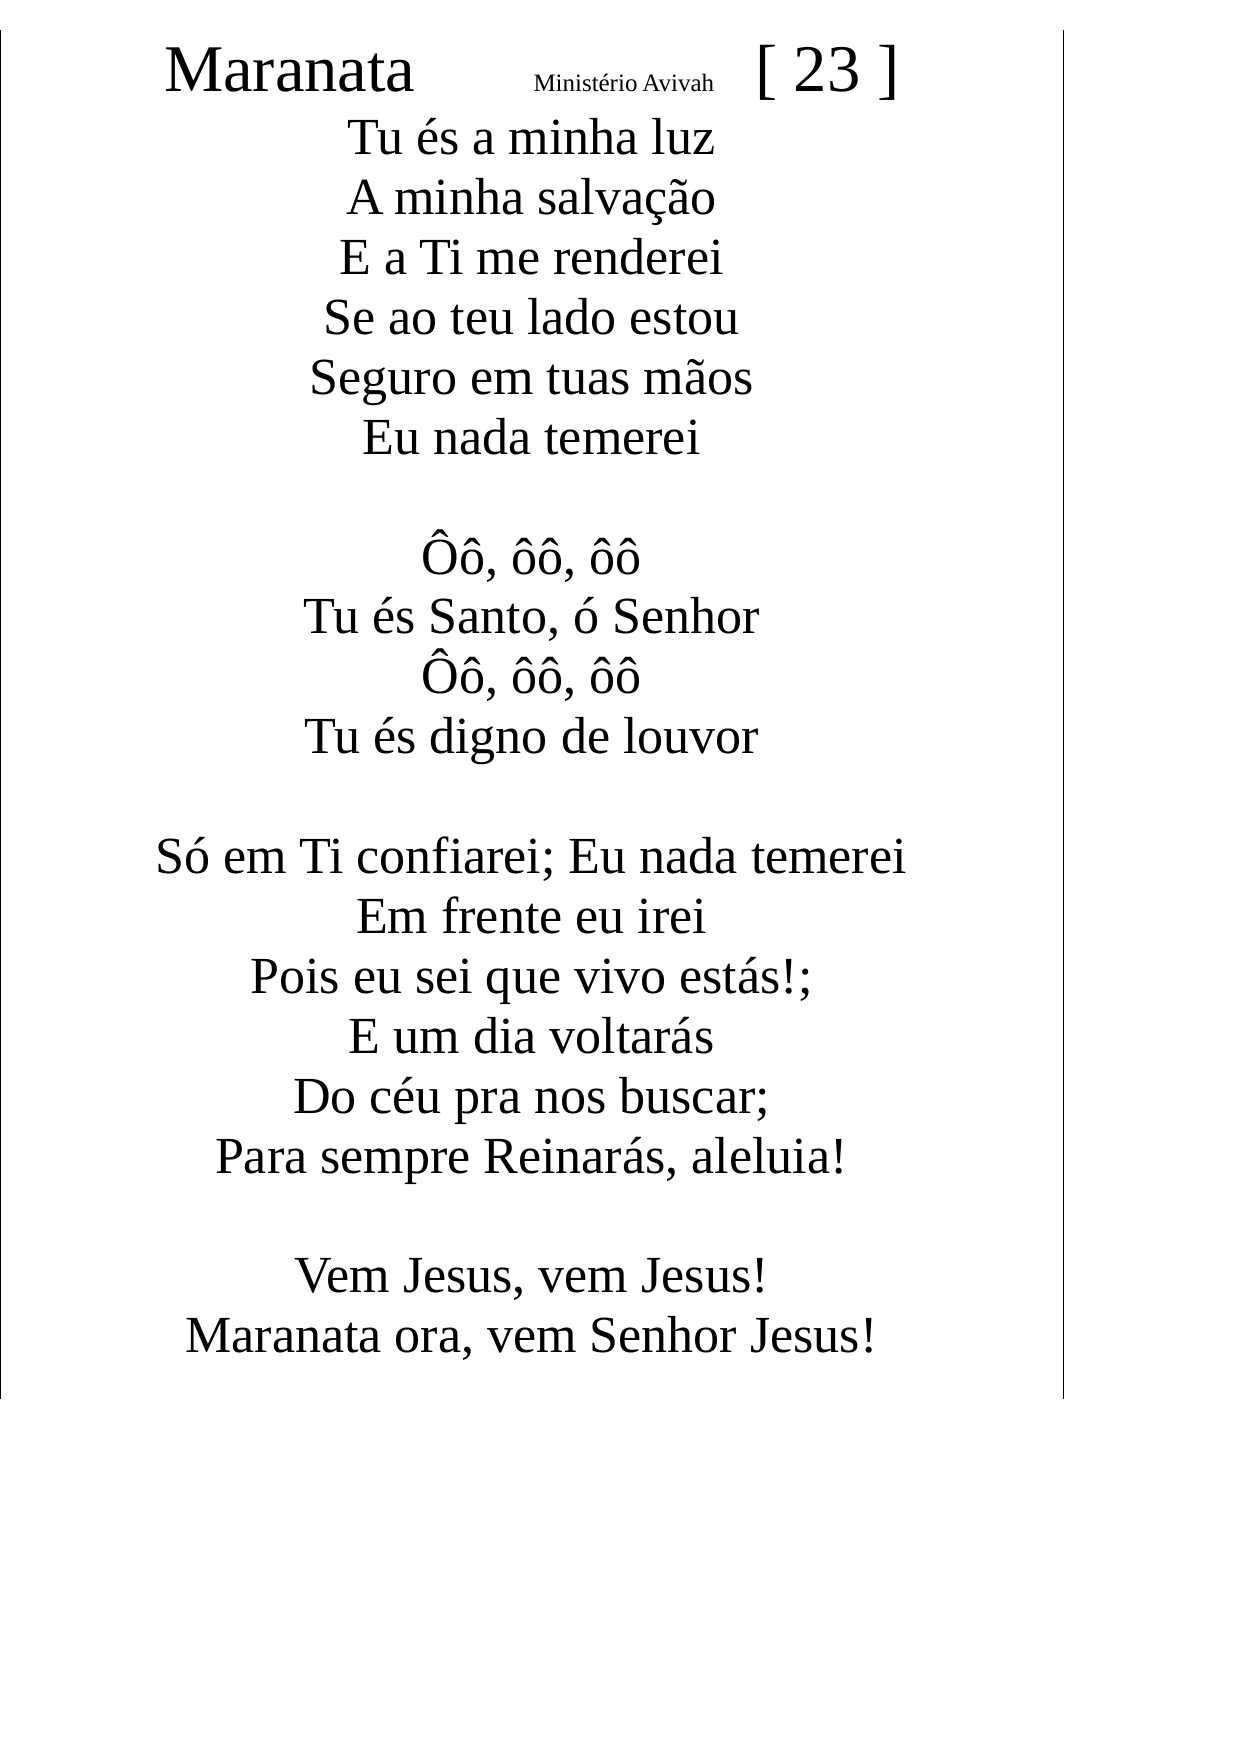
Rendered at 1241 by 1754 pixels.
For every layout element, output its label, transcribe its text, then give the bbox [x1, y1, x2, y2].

text Do céu pra nos buscar; [29, 1064, 1033, 1124]
text E um dia voltarás [29, 1004, 1033, 1064]
text Tu és digno de louvor [29, 705, 1033, 765]
text Maranata ora, vem Senhor Jesus! [29, 1304, 1033, 1364]
text Maranata Ministério Avivah [ 23 ] [29, 29, 1033, 106]
text Ôô, ôô, ôô [29, 645, 1033, 705]
text Tu és a minha luz [29, 106, 1033, 166]
text E a Ti me renderei [29, 226, 1033, 286]
text Em frente eu irei [29, 885, 1033, 945]
text Só em Ti confiarei; Eu nada temerei [29, 825, 1033, 885]
text Seguro em tuas mãos [29, 346, 1033, 406]
text Vem Jesus, vem Jesus! [29, 1244, 1033, 1304]
text Tu és Santo, ó Senhor [29, 585, 1033, 645]
text Pois eu sei que vivo estás!; [29, 945, 1033, 1004]
text Eu nada temerei [29, 406, 1033, 466]
text A minha salvação [29, 166, 1033, 226]
text Se ao teu lado estou [29, 286, 1033, 346]
text Ôô, ôô, ôô [29, 525, 1033, 585]
text Para sempre Reinarás, aleluia! [29, 1124, 1033, 1184]
